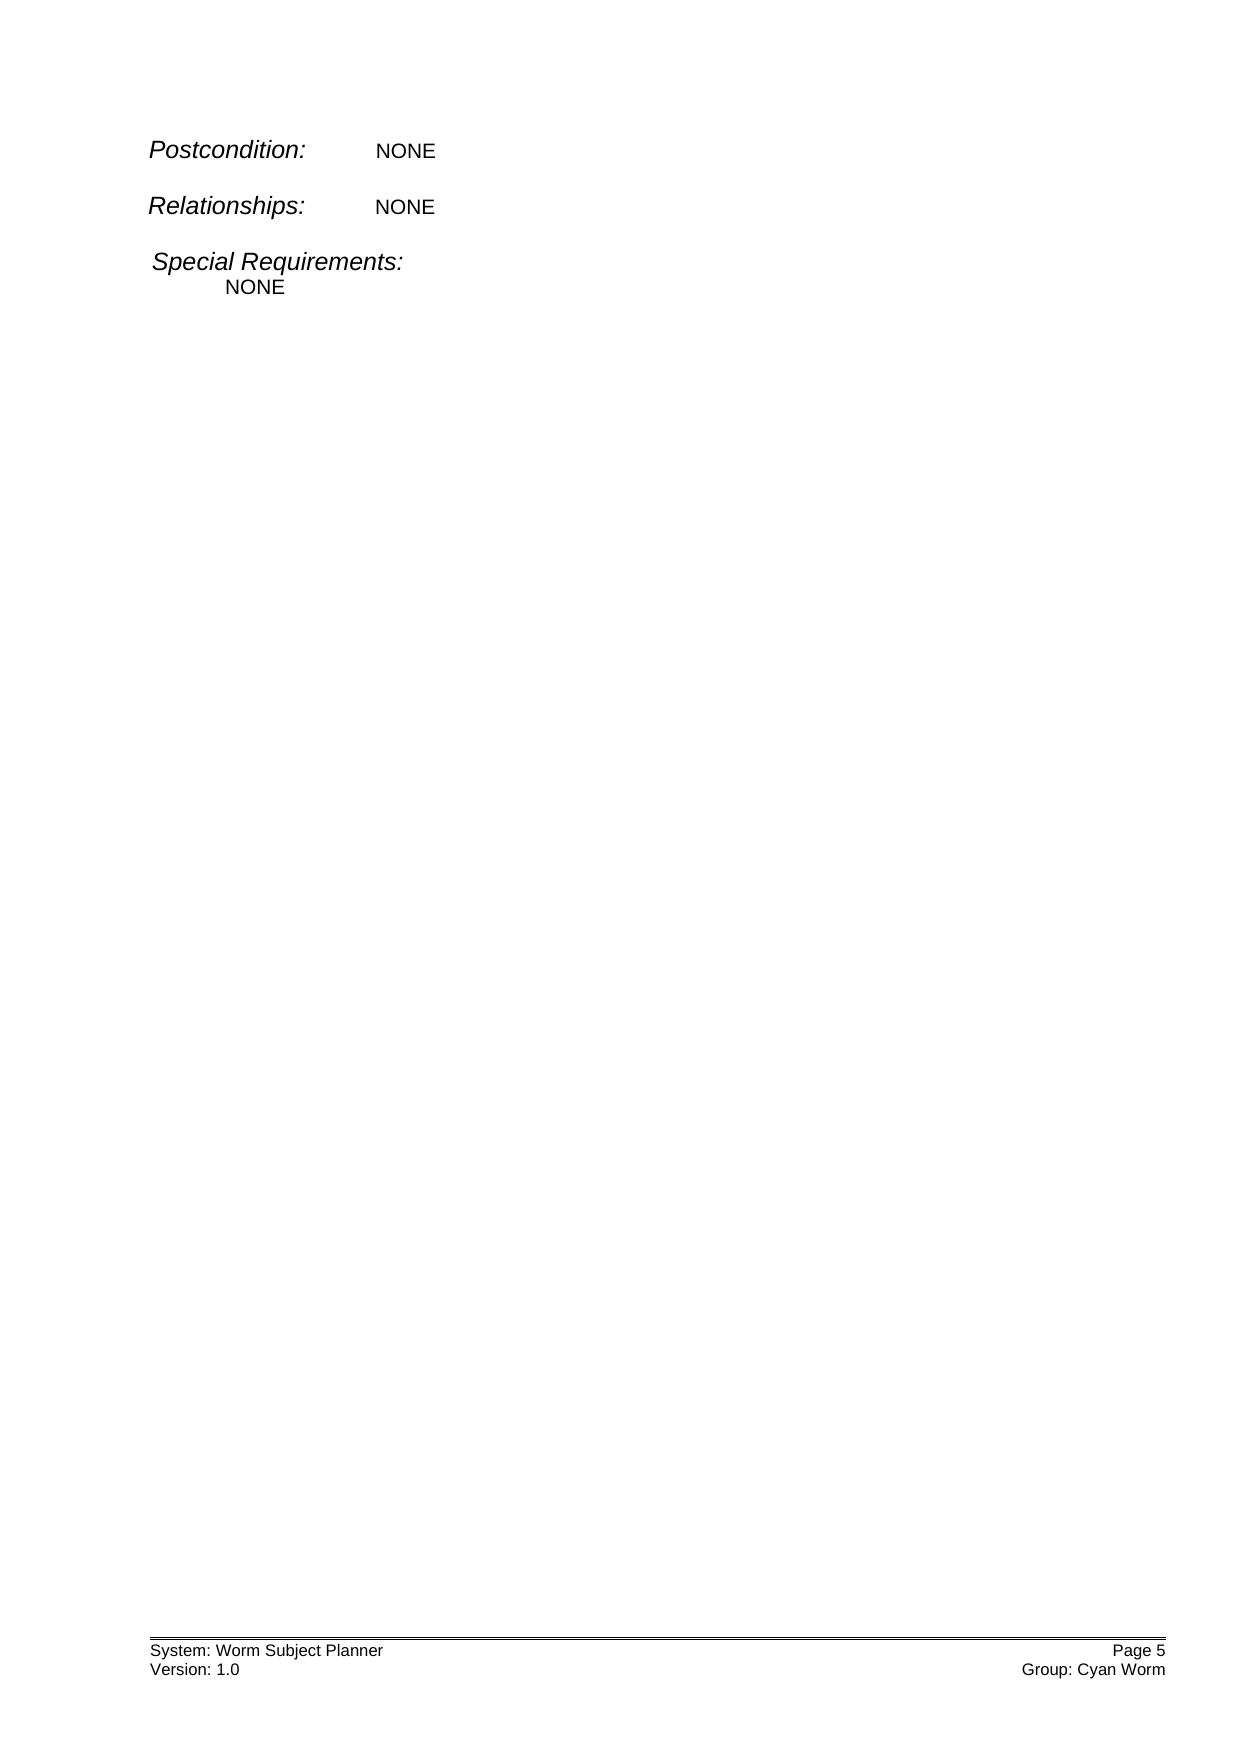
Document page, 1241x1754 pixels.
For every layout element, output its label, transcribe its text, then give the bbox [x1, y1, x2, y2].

text NONE [225, 276, 1166, 299]
text Relationships: NONE [148, 192, 1166, 220]
text Postcondition: NONE [148, 136, 1166, 164]
text Special Requirements: [152, 248, 1166, 276]
